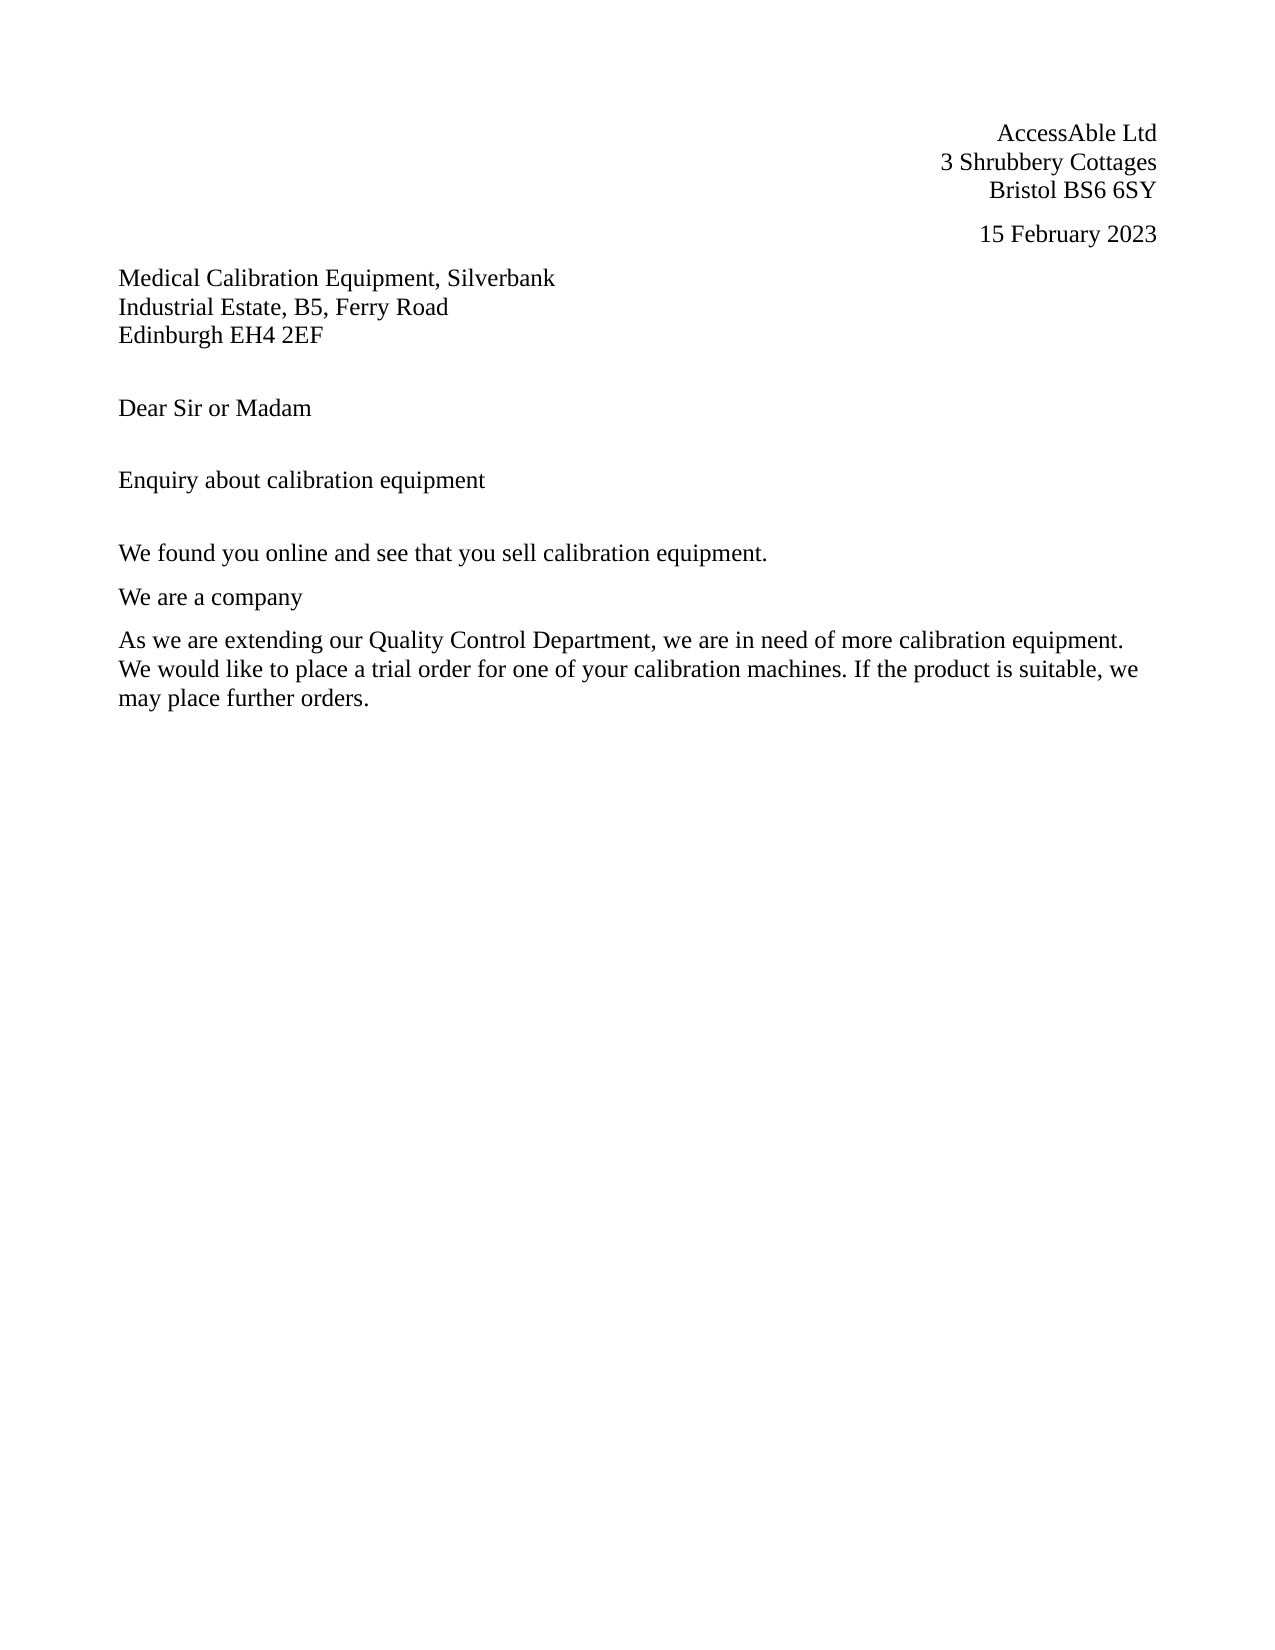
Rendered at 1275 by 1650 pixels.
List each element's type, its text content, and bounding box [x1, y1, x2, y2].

text Enquiry about calibration equipment [118, 466, 1157, 523]
text Medical Calibration Equipment, Silverbank Industrial Estate, B5, Ferry Road Edinburgh EH4 2EF [118, 263, 1157, 378]
text We are a company [118, 582, 1157, 611]
text As we are extending our Quality Control Department, we are in need of more calibration equipment. We would like to place a trial order for one of your calibration machines. If the product is suitable, we may place further orders. [118, 626, 1157, 712]
text Dear Sir or Madam [118, 393, 1157, 451]
text 15 February 2023 [118, 219, 1157, 248]
text We found you online and see that you sell calibration equipment. [118, 538, 1157, 567]
text AccessAble Ltd 3 Shrubbery Cottages Bristol BS6 6SY [118, 118, 1157, 204]
